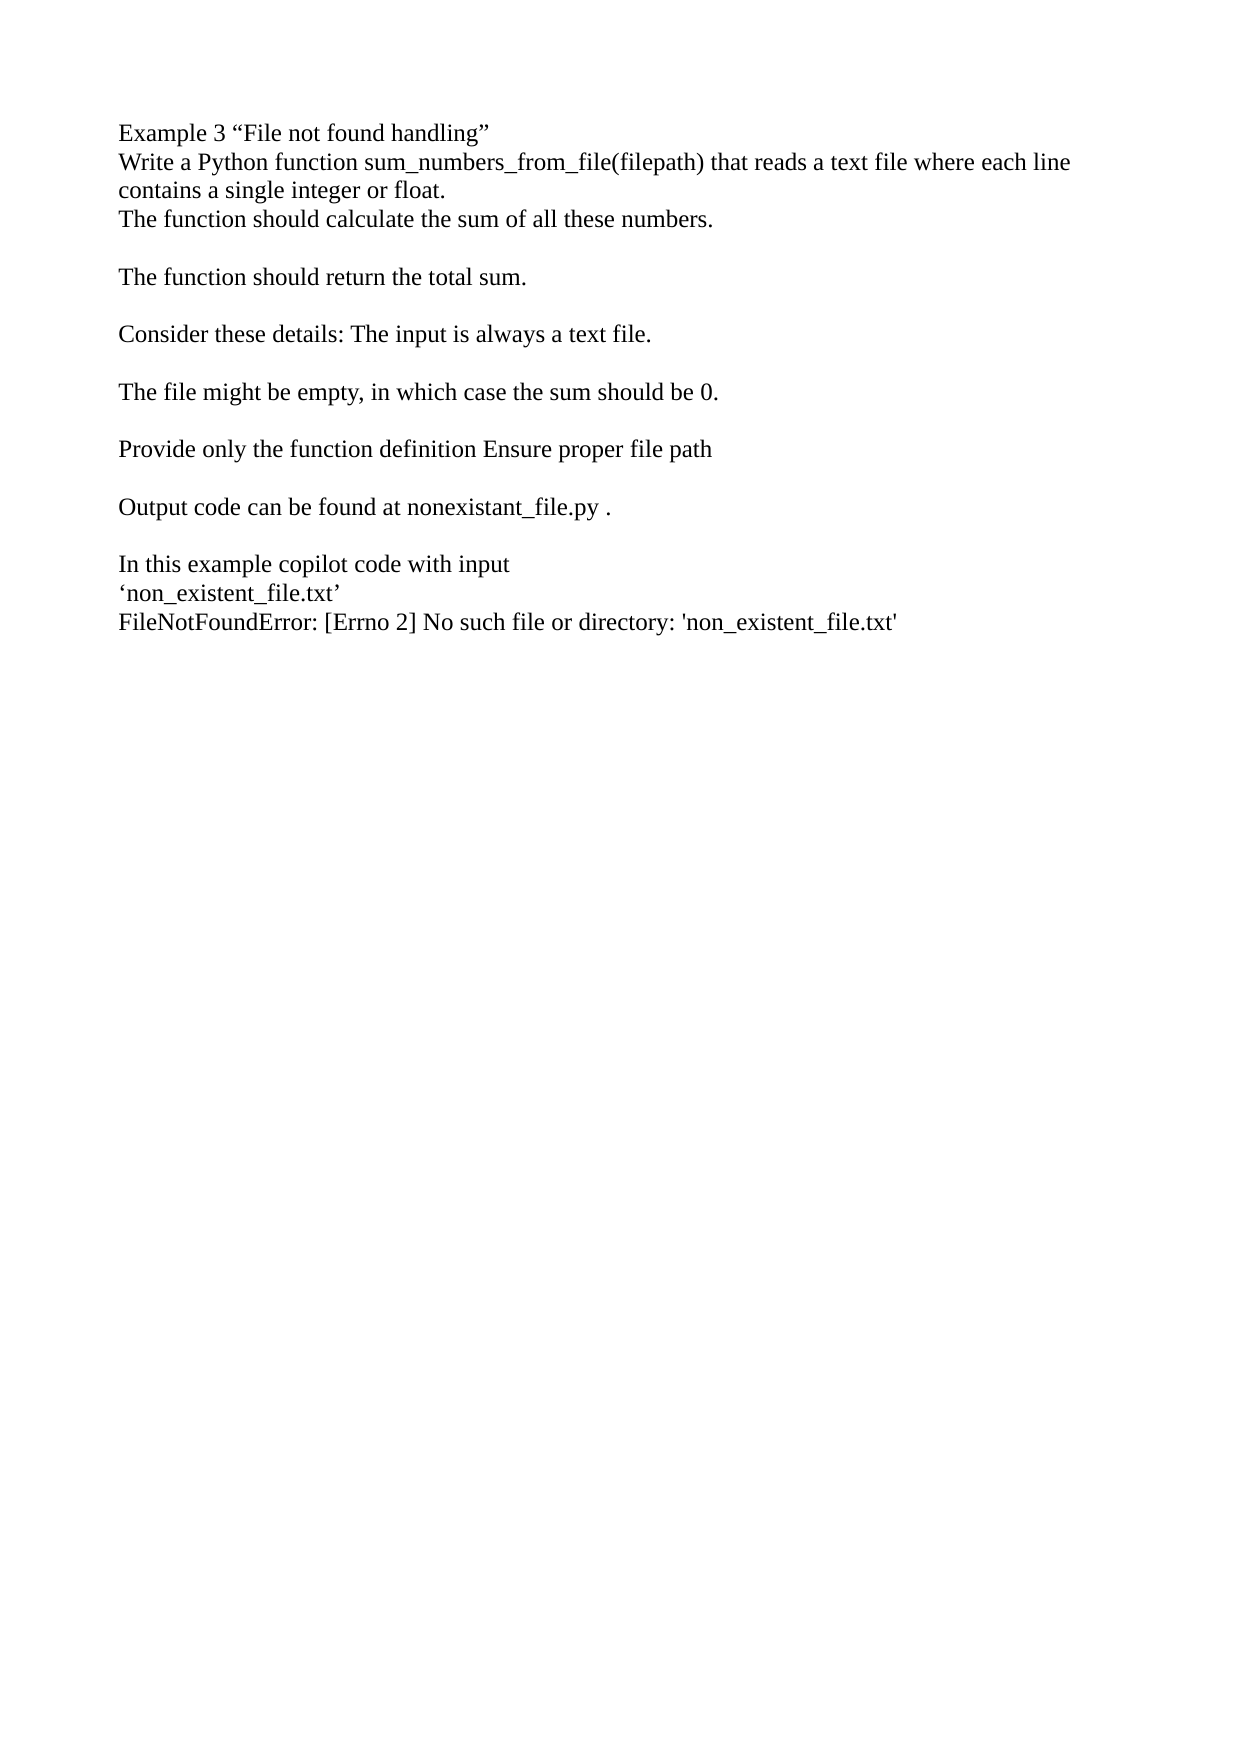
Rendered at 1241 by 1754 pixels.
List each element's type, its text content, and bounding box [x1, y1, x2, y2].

text Provide only the function definition Ensure proper file path [118, 434, 1122, 463]
text Output code can be found at nonexistant_file.py . [118, 492, 1122, 521]
text The function should return the total sum. [118, 262, 1122, 291]
text The file might be empty, in which case the sum should be 0. [118, 377, 1122, 406]
text ‘non_existent_file.txt’ [118, 578, 1122, 607]
text FileNotFoundError: [Errno 2] No such file or directory: 'non_existent_file.txt' [118, 607, 1122, 636]
text Example 3 “File not found handling” [118, 118, 1122, 147]
text The function should calculate the sum of all these numbers. [118, 204, 1122, 233]
text Write a Python function sum_numbers_from_file(filepath) that reads a text file where each line contains a single integer or float. [118, 147, 1122, 204]
text In this example copilot code with input [118, 549, 1122, 578]
text Consider these details: The input is always a text file. [118, 319, 1122, 348]
